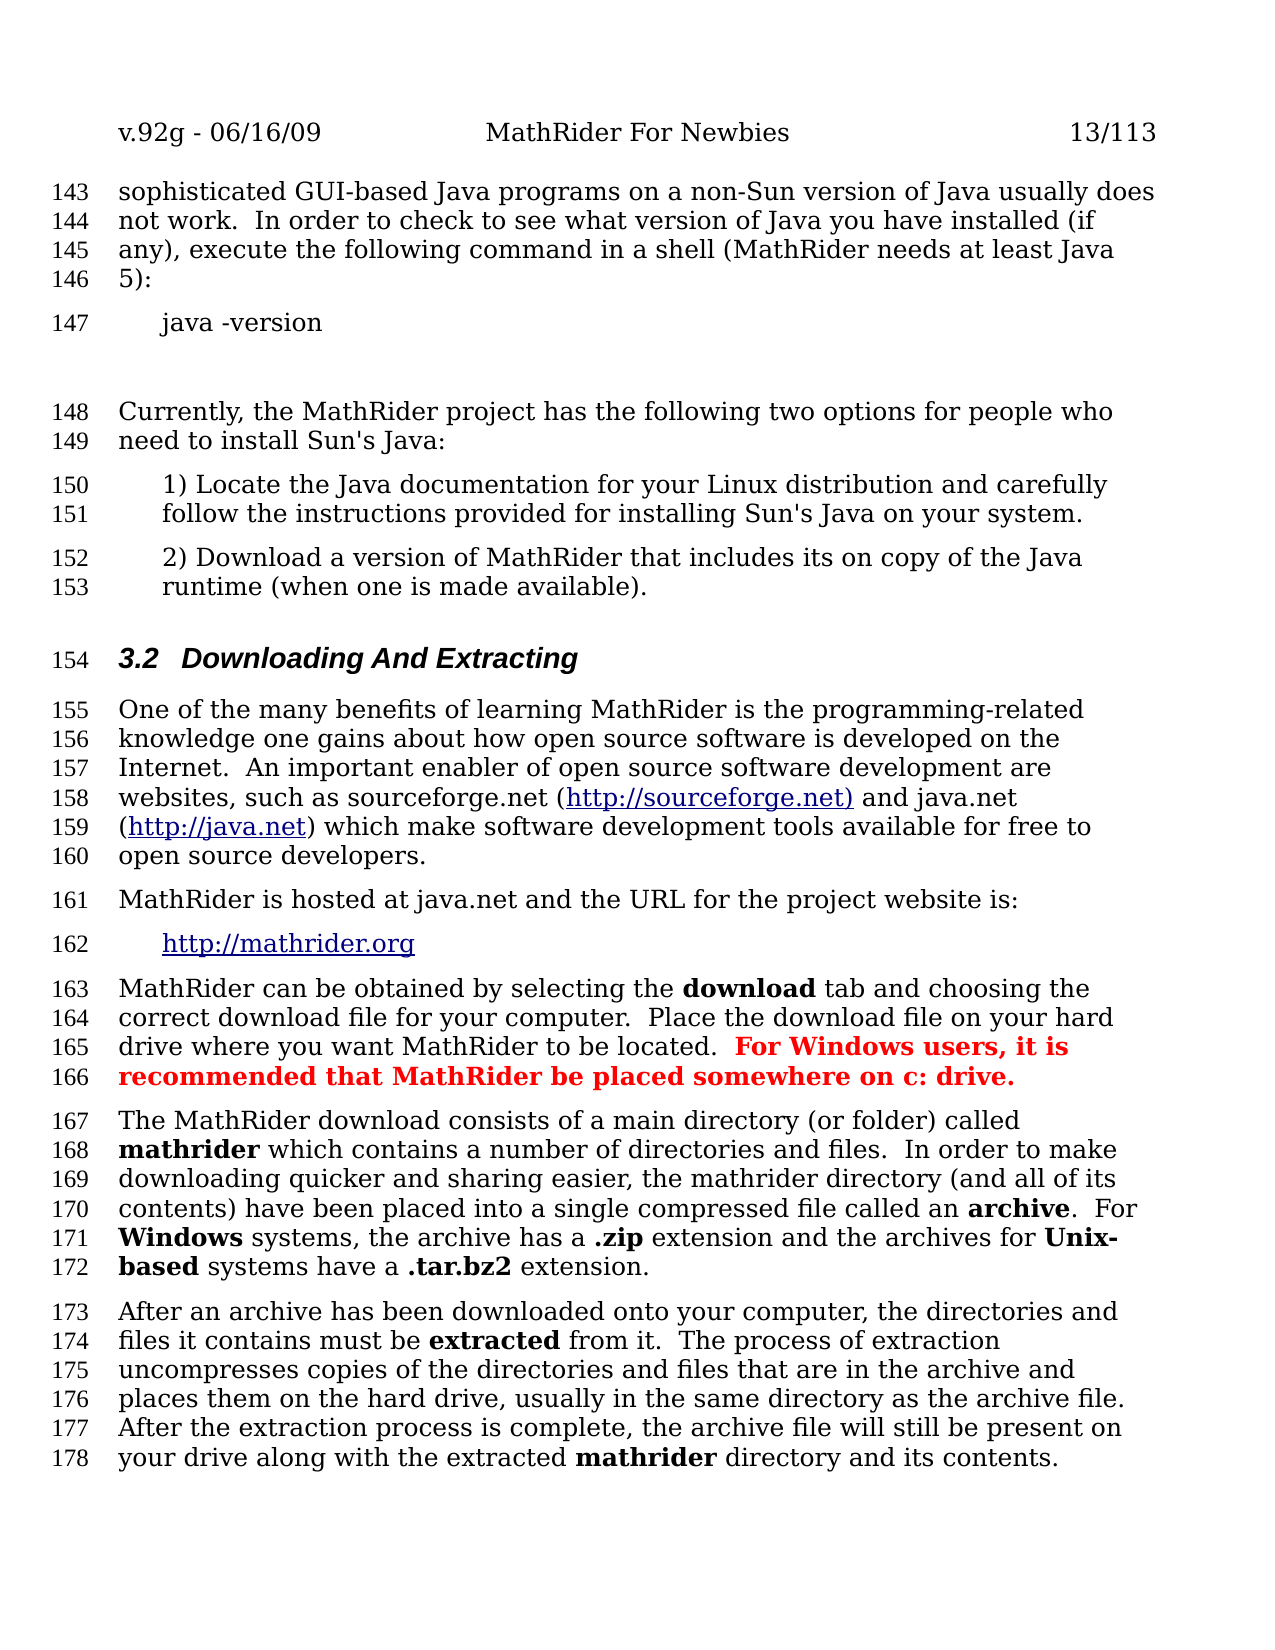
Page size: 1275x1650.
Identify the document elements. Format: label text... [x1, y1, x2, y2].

text MathRider is hosted at java.net and the URL for the project website is: [118, 885, 1157, 914]
text The MathRider download consists of a main directory (or folder) called mathrider which contains a number of directories and files. In order to make downloading quicker and sharing easier, the mathrider directory (and all of its contents) have been placed into a single compressed file called an archive. For Windows systems, the archive has a .zip extension and the archives for Unix-based systems have a .tar.bz2 extension. [118, 1106, 1157, 1282]
text java -version [162, 308, 1157, 338]
text http://mathrider.org [162, 929, 1157, 959]
text sophisticated GUI-based Java programs on a non-Sun version of Java usually does not work. In order to check to see what version of Java you have installed (if any), execute the following command in a shell (MathRider needs at least Java 5): [118, 177, 1157, 293]
text One of the many benefits of learning MathRider is the programming-related knowledge one gains about how open source software is developed on the Internet. An important enabler of open source software development are websites, such as sourceforge.net (http://sourceforge.net) and java.net (http://java.net) which make software development tools available for free to open source developers. [118, 695, 1157, 870]
text Currently, the MathRider project has the following two options for people who need to install Sun's Java: [118, 397, 1157, 455]
text MathRider can be obtained by selecting the download tab and choosing the correct download file for your computer. Place the download file on your hard drive where you want MathRider to be located. For Windows users, it is recommended that MathRider be placed somewhere on c: drive. [118, 974, 1157, 1091]
text 1) Locate the Java documentation for your Linux distribution and carefully follow the instructions provided for installing Sun's Java on your system. [162, 470, 1157, 528]
subtitle Downloading And Extracting [118, 641, 1157, 674]
text After an archive has been downloaded onto your computer, the directories and files it contains must be extracted from it. The process of extraction uncompresses copies of the directories and files that are in the archive and places them on the hard drive, usually in the same directory as the archive file. After the extraction process is complete, the archive file will still be present on your drive along with the extracted mathrider directory and its contents. [118, 1297, 1157, 1472]
text 2) Download a version of MathRider that includes its on copy of the Java runtime (when one is made available). [162, 543, 1157, 602]
